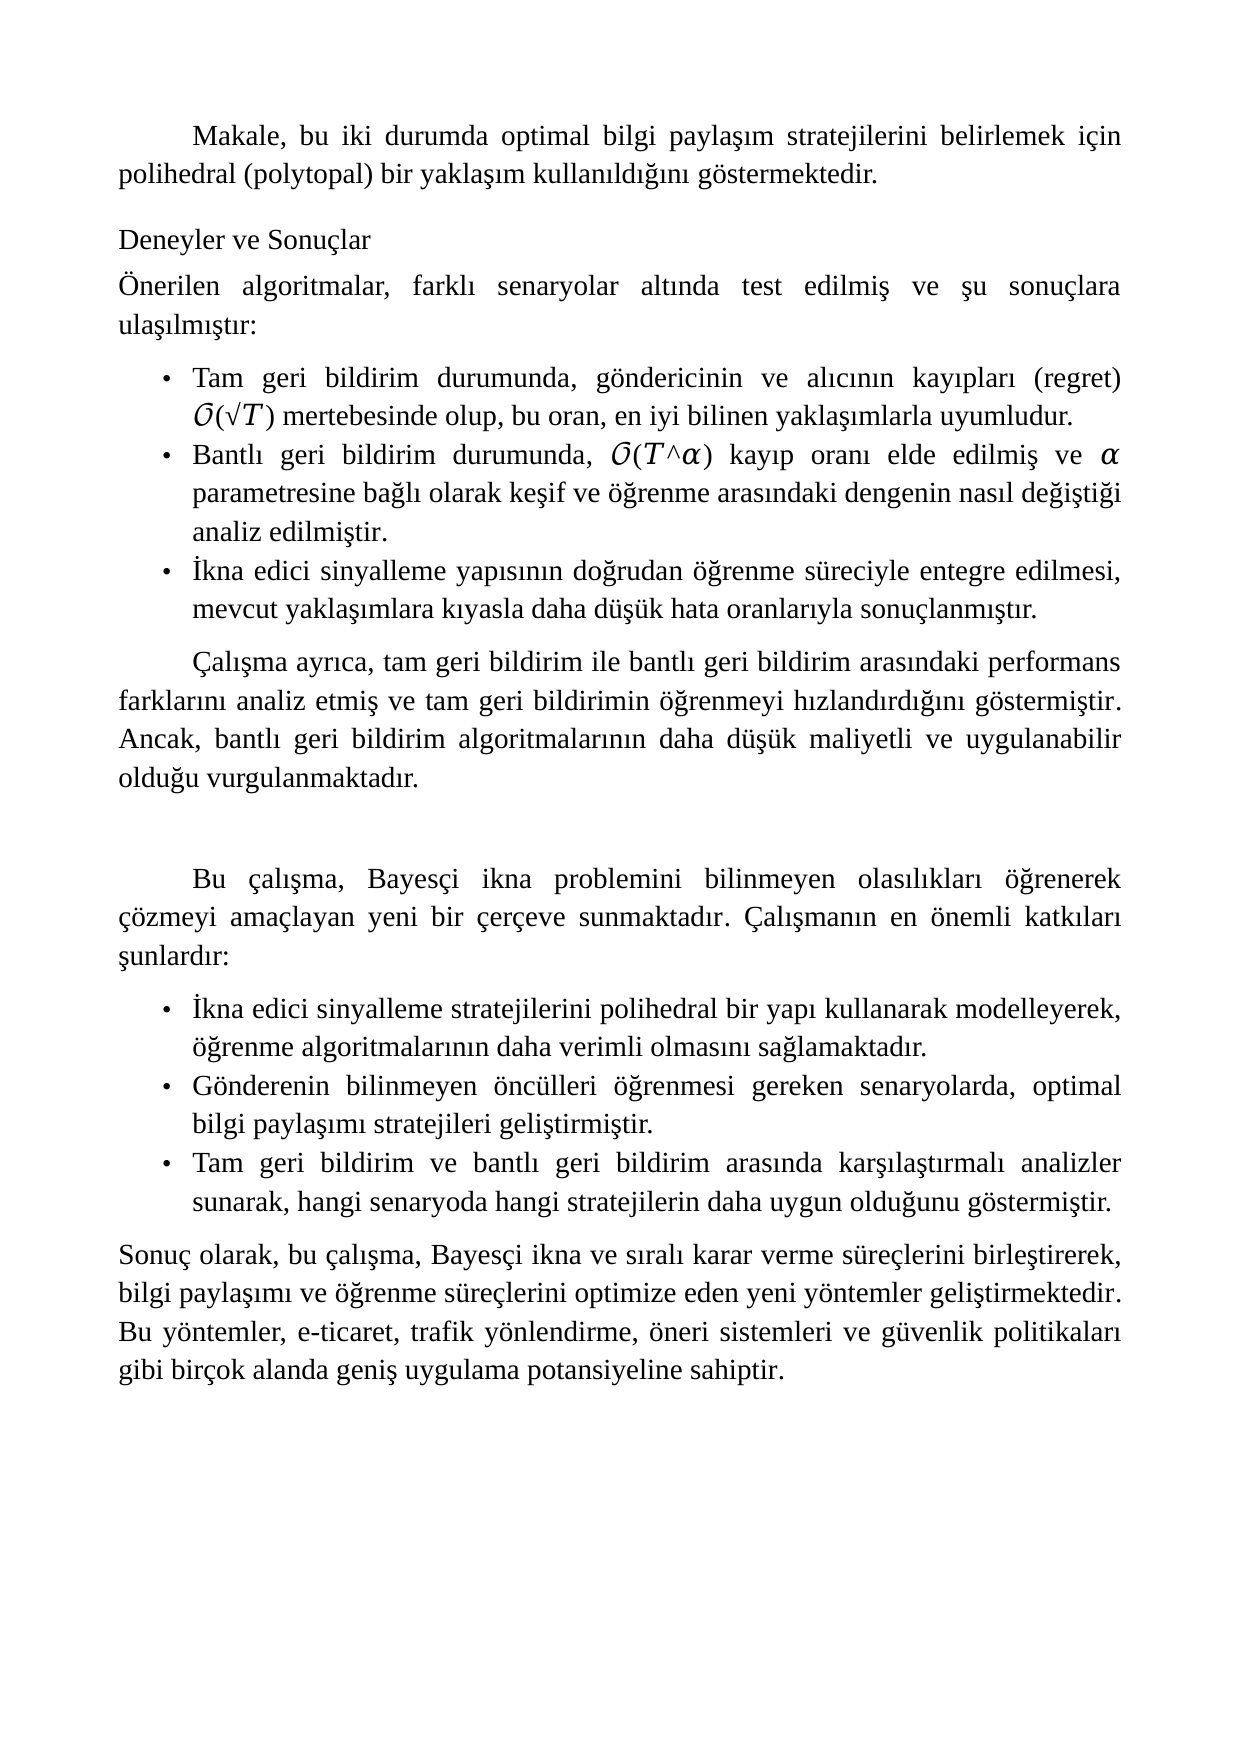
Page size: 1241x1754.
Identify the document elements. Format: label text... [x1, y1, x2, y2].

text Sonuç olarak, bu çalışma, Bayesçi ikna ve sıralı karar verme süreçlerini birleştirerek, bilgi paylaşımı ve öğrenme süreçlerini optimize eden yeni yöntemler geliştirmektedir. Bu yöntemler, e-ticaret, trafik yönlendirme, öneri sistemleri ve güvenlik politikaları gibi birçok alanda geniş uygulama potansiyeline sahiptir. [118, 1237, 1122, 1386]
text Önerilen algoritmalar, farklı senaryolar altında test edilmiş ve şu sonuçlara ulaşılmıştır: [118, 268, 1122, 340]
list Tam geri bildirim durumunda, göndericinin ve alıcının kayıpları (regret) 𝒪(√𝑇) mertebesinde olup, bu oran, en iyi bilinen yaklaşımlarla uyumludur. [162, 360, 1122, 432]
list İkna edici sinyalleme stratejilerini polihedral bir yapı kullanarak modelleyerek, öğrenme algoritmalarının daha verimli olmasını sağlamaktadır. [162, 991, 1122, 1063]
text Bu çalışma, Bayesçi ikna problemini bilinmeyen olasılıkları öğrenerek çözmeyi amaçlayan yeni bir çerçeve sunmaktadır. Çalışmanın en önemli katkıları şunlardır: [118, 861, 1122, 971]
list Tam geri bildirim ve bantlı geri bildirim arasında karşılaştırmalı analizler sunarak, hangi senaryoda hangi stratejilerin daha uygun olduğunu göstermiştir. [162, 1145, 1122, 1217]
text Çalışma ayrıca, tam geri bildirim ile bantlı geri bildirim arasındaki performans farklarını analiz etmiş ve tam geri bildirimin öğrenmeyi hızlandırdığını göstermiştir. Ancak, bantlı geri bildirim algoritmalarının daha düşük maliyetli ve uygulanabilir olduğu vurgulanmaktadır. [118, 644, 1122, 793]
list Bantlı geri bildirim durumunda, 𝒪(𝑇^𝛼) kayıp oranı elde edilmiş ve 𝛼 parametresine bağlı olarak keşif ve öğrenme arasındaki dengenin nasıl değiştiği analiz edilmiştir. [162, 437, 1122, 548]
list İkna edici sinyalleme yapısının doğrudan öğrenme süreciyle entegre edilmesi, mevcut yaklaşımlara kıyasla daha düşük hata oranlarıyla sonuçlanmıştır. [162, 553, 1122, 625]
list Gönderenin bilinmeyen öncülleri öğrenmesi gereken senaryolarda, optimal bilgi paylaşımı stratejileri geliştirmiştir. [162, 1068, 1122, 1140]
subtitle Deneyler ve Sonuçlar [118, 222, 1122, 256]
text Makale, bu iki durumda optimal bilgi paylaşım stratejilerini belirlemek için polihedral (polytopal) bir yaklaşım kullanıldığını göstermektedir. [118, 118, 1122, 190]
